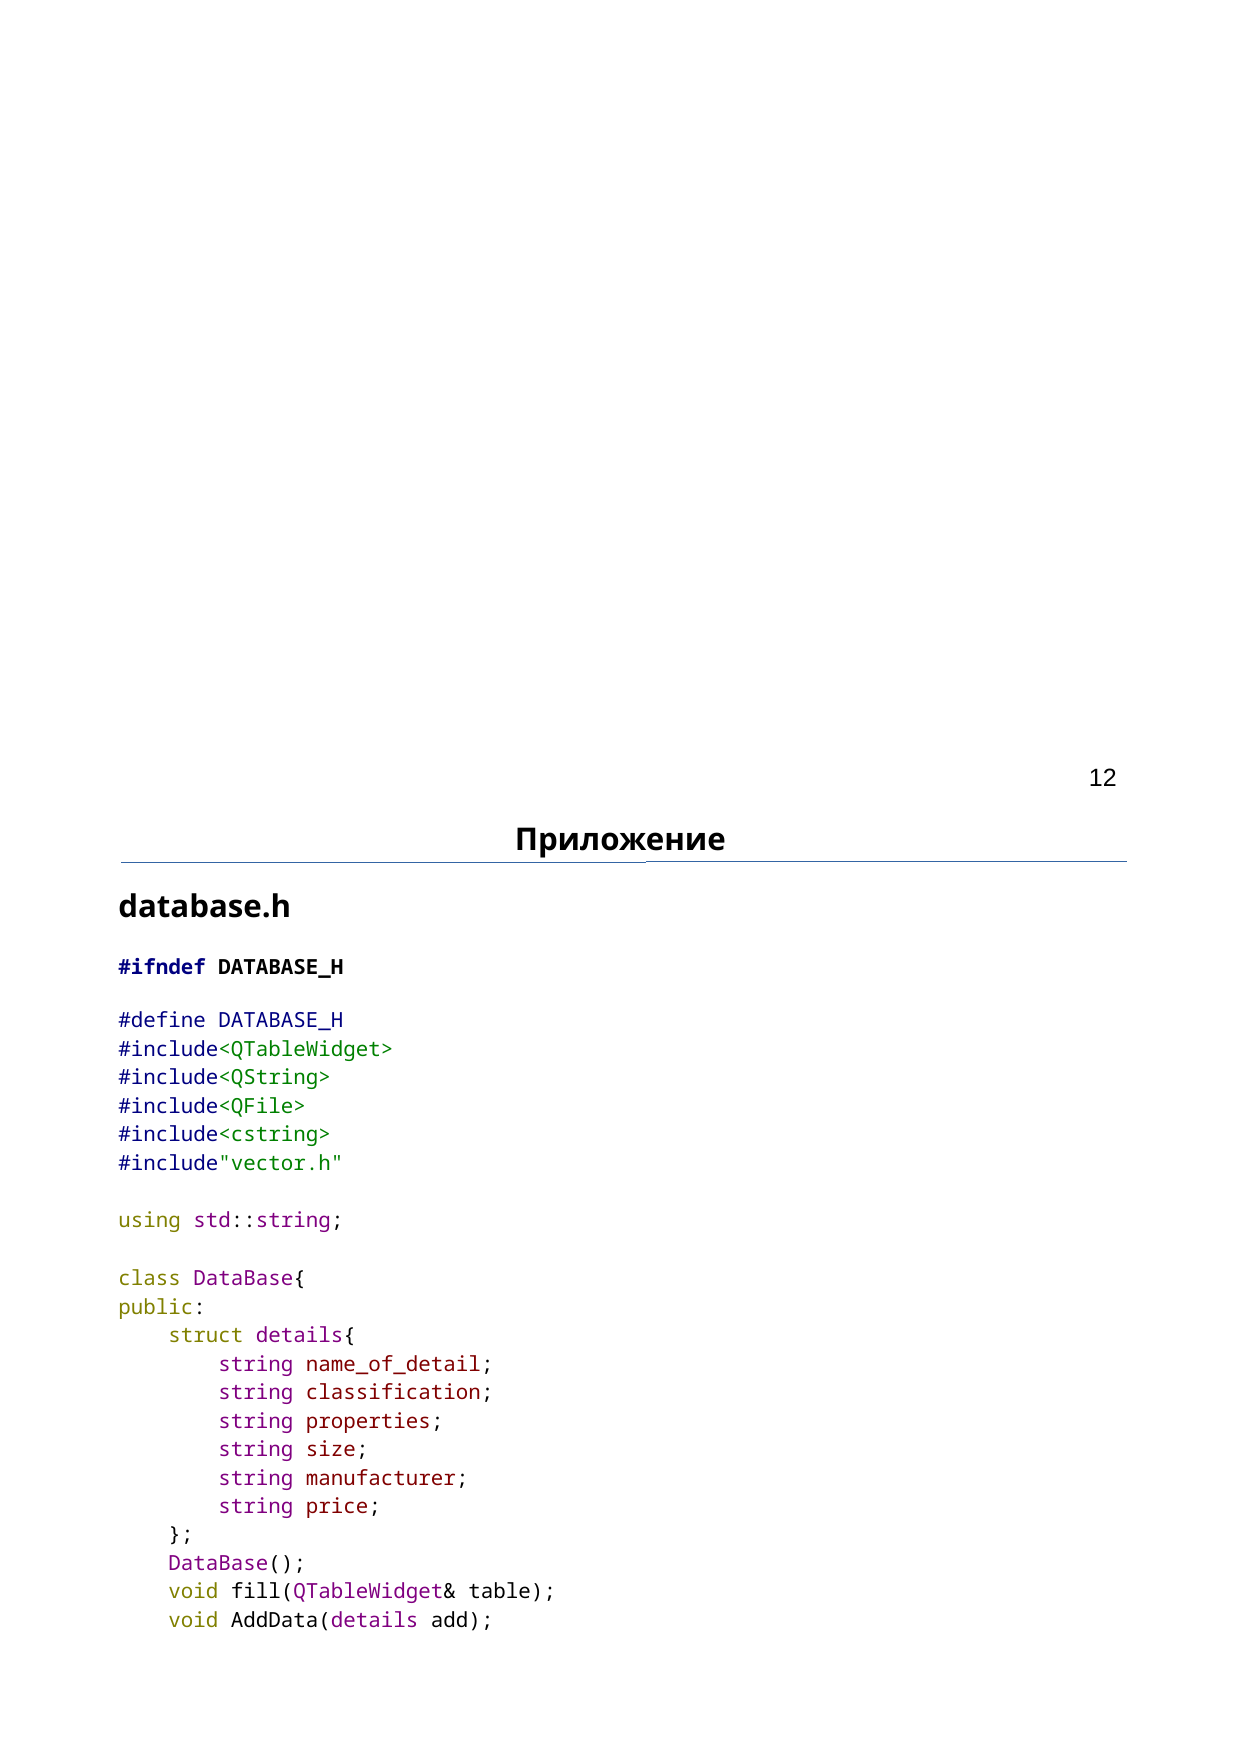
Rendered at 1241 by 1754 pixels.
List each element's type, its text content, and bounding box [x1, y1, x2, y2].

text #ifndef DATABASE_H [118, 952, 1122, 981]
list database.h [118, 884, 1122, 927]
text #include<QString> [118, 1062, 1122, 1091]
text void fill(QTableWidget& table); [118, 1576, 1122, 1605]
text #define DATABASE_H [118, 1006, 1122, 1034]
text string size; [118, 1434, 1122, 1463]
text #include<QFile> [118, 1091, 1122, 1119]
list Приложение [118, 817, 1122, 859]
text string manufacturer; [118, 1463, 1122, 1491]
text string name_of_detail; [118, 1349, 1122, 1377]
text class DataBase{ [118, 1263, 1122, 1292]
text public: [118, 1292, 1122, 1320]
text }; [118, 1519, 1122, 1548]
text #include"vector.h" [118, 1148, 1122, 1176]
text struct details{ [118, 1320, 1122, 1349]
text using std::string; [118, 1206, 1122, 1234]
text string price; [118, 1491, 1122, 1519]
list 12 [118, 763, 1122, 792]
text #include<QTableWidget> [118, 1034, 1122, 1062]
text void AddData(details add); [118, 1605, 1122, 1633]
text DataBase(); [118, 1548, 1122, 1576]
text string properties; [118, 1406, 1122, 1434]
text #include<cstring> [118, 1119, 1122, 1148]
text string classification; [118, 1377, 1122, 1406]
